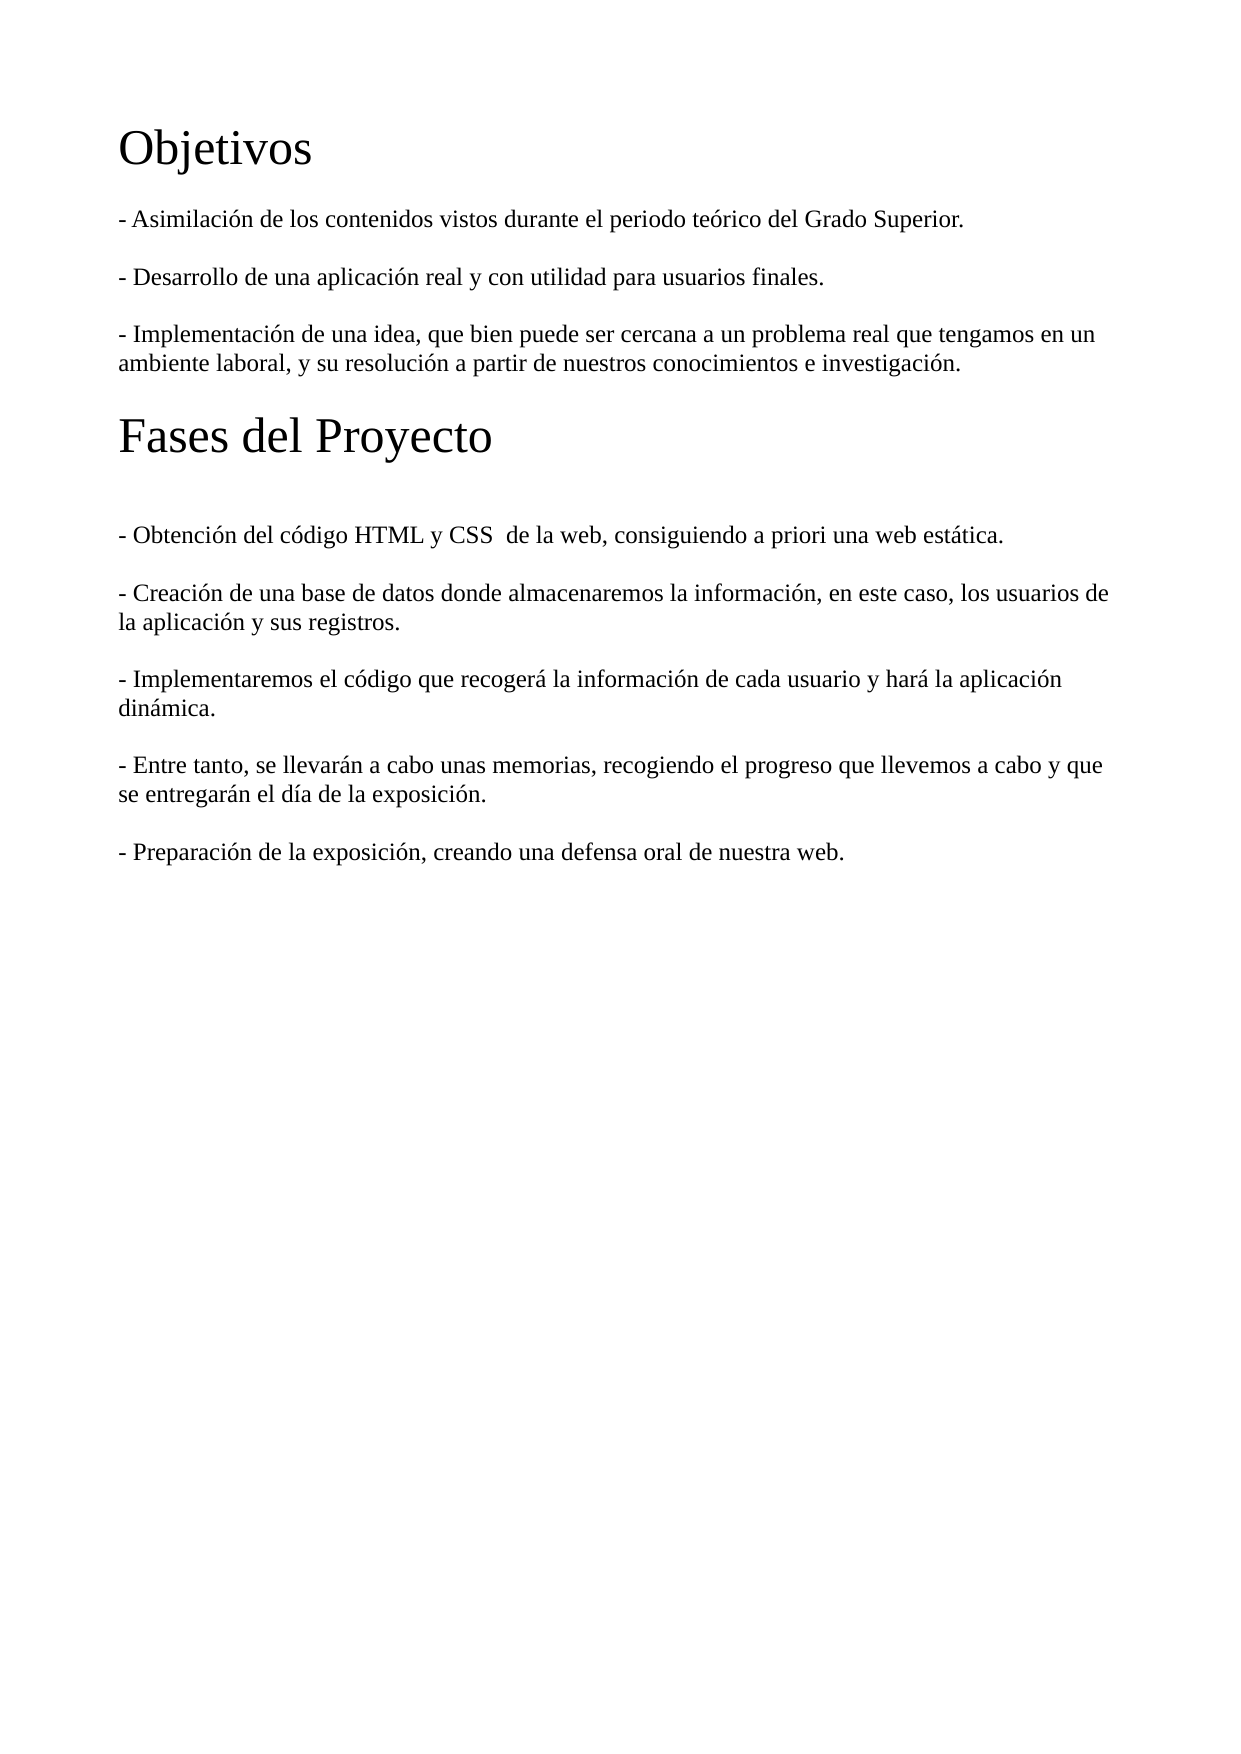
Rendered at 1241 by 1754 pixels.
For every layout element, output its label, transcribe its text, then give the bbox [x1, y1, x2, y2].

text Fases del Proyecto [118, 406, 1122, 463]
text - Preparación de la exposición, creando una defensa oral de nuestra web. [118, 837, 1122, 866]
text Objetivos [118, 118, 1122, 176]
text - Entre tanto, se llevarán a cabo unas memorias, recogiendo el progreso que llevemos a cabo y que se entregarán el día de la exposición. [118, 751, 1122, 808]
text - Obtención del código HTML y CSS de la web, consiguiendo a priori una web estática. [118, 521, 1122, 549]
text - Creación de una base de datos donde almacenaremos la información, en este caso, los usuarios de la aplicación y sus registros. [118, 578, 1122, 636]
text - Asimilación de los contenidos vistos durante el periodo teórico del Grado Superior. [118, 204, 1122, 233]
text - Desarrollo de una aplicación real y con utilidad para usuarios finales. [118, 262, 1122, 291]
text - Implementación de una idea, que bien puede ser cercana a un problema real que tengamos en un ambiente laboral, y su resolución a partir de nuestros conocimientos e investigación. [118, 319, 1122, 377]
text - Implementaremos el código que recogerá la información de cada usuario y hará la aplicación dinámica. [118, 664, 1122, 722]
